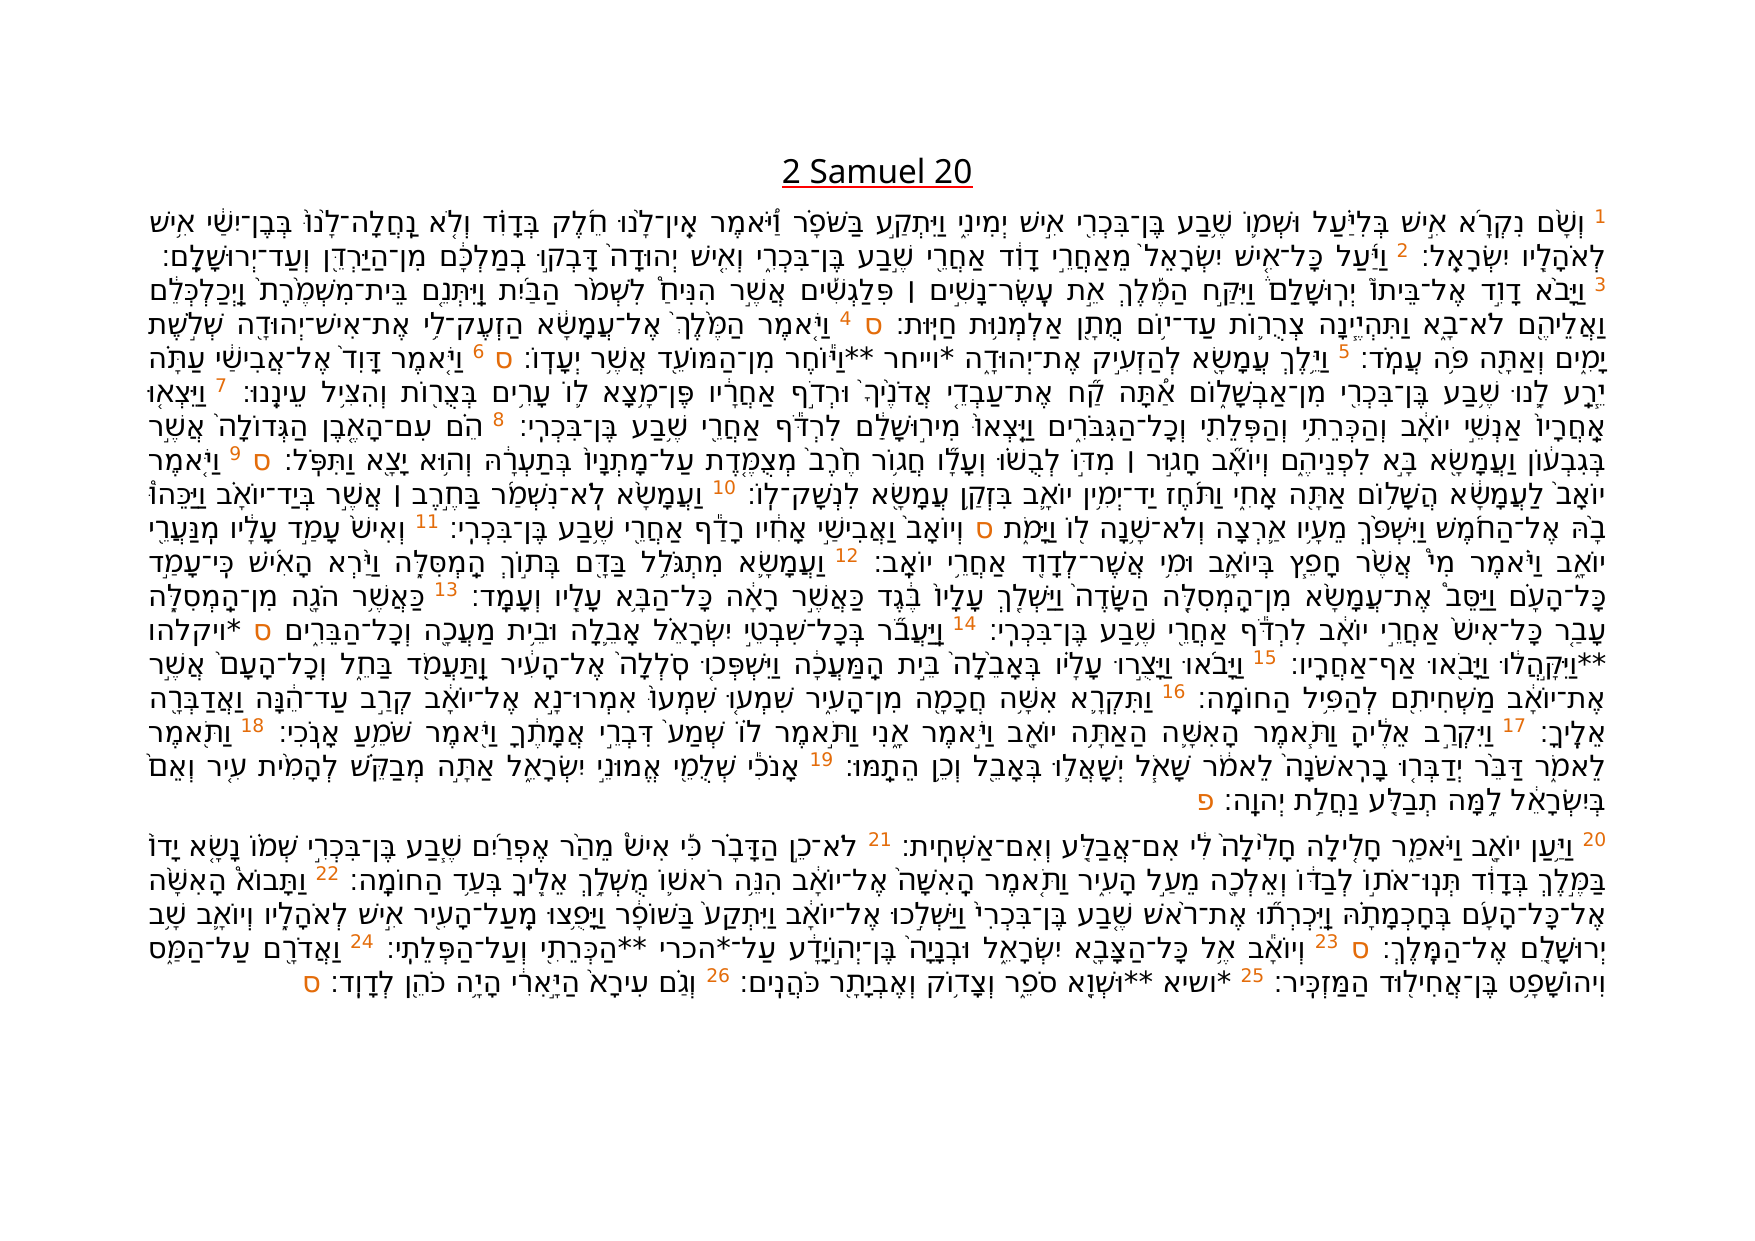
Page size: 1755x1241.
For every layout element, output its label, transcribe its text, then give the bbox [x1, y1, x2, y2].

text 1 וְשָׁ֨ם נִקְרָ֜א אִ֣ישׁ בְּלִיַּ֗עַל וּשְׁמ֛וֹ שֶׁ֥בַע בֶּן־בִּכְרִ֖י אִ֣ישׁ יְמִינִ֑י וַיִּתְקַ֣ע בַּשֹּׁפָ֗ר וַ֠יֹּאמֶר אֵֽין־לָ֨נוּ חֵ֜לֶק בְּדָוִ֗ד וְלֹ֤א נֽ͏ַחֲלָה־לָ֙נוּ֙ בְּבֶן־יִשַׁ֔י אִ֥ישׁ לְאֹהָלָ֖יו יִשְׂרָאֵֽל׃ 2 וַיַּ֜עַל כָּל־אִ֤ישׁ יִשְׂרָאֵל֙ מֵאַחֲרֵ֣י דָוִ֔ד אַחֲרֵ֖י שֶׁ֣בַע בֶּן־בִּכְרִ֑י וְאִ֤ישׁ יְהוּדָה֙ דָּבְק֣וּ בְמַלְכָּ֔ם מִן־הַיַּרְדֵּ֖ן וְעַד־יְרוּשָׁלָֽ͏ִם׃ ‬‬‬3 וַיָּבֹ֨א דָוִ֣ד אֶל־בֵּיתוֹ֮ יְרֽוּשָׁלִַם֒ וַיִּקַּ֣ח הַמֶּ֡לֶךְ אֵ֣ת עֶֽשֶׂר־נָשִׁ֣ים ׀ פִּלַגְשִׁ֡ים אֲשֶׁ֣ר הִנִּיחַ֩ לִשְׁמֹ֨ר הַבַּ֜יִת וַֽיִּתְּנֵ֤ם בֵּית־מִשְׁמֶ֙רֶת֙ וַֽיְכַלְכְּלֵ֔ם וַאֲלֵיהֶ֖ם לֹא־בָ֑א וַתִּהְיֶ֧ינָה צְרֻר֛וֹת עַד־י֥וֹם מֻתָ֖ן אַלְמְנ֥וּת חַיּֽוּת׃ ס ‬‬‬4 וַיֹּ֤אמֶר הַמֶּ֙לֶךְ֙ אֶל־עֲמָשָׂ֔א הַזְעֶק־לִ֥י אֶת־אִישׁ־יְהוּדָ֖ה שְׁלֹ֣שֶׁת יָמִ֑ים וְאַתָּ֖ה פֹּ֥ה עֲמֹֽד׃ ‬‬‬5 וַיֵּ֥לֶךְ עֲמָשָׂ֖א לְהַזְעִ֣יק אֶת־יְהוּדָ֑ה *וייחר **וַיּ֕וֹחֶר מִן־הַמּוֹעֵ֖ד אֲשֶׁ֥ר יְעָדֽוֹ׃ ס ‬‬‬6 וַיֹּ֤אמֶר דָּוִד֙ אֶל־אֲבִישַׁ֔י עַתָּ֗ה יֵ֧רַֽע לָ֛נוּ שֶׁ֥בַע בֶּן־בִּכְרִ֖י מִן־אַבְשָׁל֑וֹם אַ֠תָּה קַ֞ח אֶת־עַבְדֵ֤י אֲדֹנֶ֙יךָ֙ וּרְדֹ֣ף אַחֲרָ֔יו פֶּן־מָ֥צָא ל֛וֹ עָרִ֥ים בְּצֻר֖וֹת וְהִצִּ֥יל עֵינֵֽנוּ׃ ‬‬‬7 וַיֵּצְא֤וּ אַֽחֲרָיו֙ אַנְשֵׁ֣י יוֹאָ֔ב וְהַכְּרֵתִ֥י וְהַפְּלֵתִ֖י וְכָל־הַגִּבֹּרִ֑ים וַיֵּֽצְאוּ֙ מִיר֣וּשָׁלִַ֔ם לִרְדֹּ֕ף אַחֲרֵ֖י שֶׁ֥בַע בֶּן־בִּכְרִֽי׃ ‬‬‬8 הֵ֗ם עִם־הָאֶ֤בֶן הַגְּדוֹלָה֙ אֲשֶׁ֣ר בְּגִבְע֔וֹן וַעֲמָשָׂ֖א בָּ֣א לִפְנֵיהֶ֑ם וְיוֹאָ֞ב חָג֣וּר ׀ מִדּ֣וֹ לְבֻשׁ֗וּ וְעָלָ֞ו חֲג֥וֹר חֶ֙רֶב֙ מְצֻמֶּ֤דֶת עַל־מָתְנָיו֙ בְּתַעְרָ֔הּ וְה֥וּא יָצָ֖א וַתִּפֹּֽל׃ ס ‬‬‬9 וַיֹּ֤אמֶר יוֹאָב֙ לַעֲמָשָׂ֔א הֲשָׁל֥וֹם אַתָּ֖ה אָחִ֑י וַתֹּ֜חֶז יַד־יְמִ֥ין יוֹאָ֛ב בִּזְקַ֥ן עֲמָשָׂ֖א לִנְשָׁק־לֽוֹ׃ ‬‬‬10 וַעֲמָשָׂ֨א לֹֽא־נִשְׁמַ֜ר בַּחֶ֣רֶב ׀ אֲשֶׁ֣ר בְּיַד־יוֹאָ֗ב וַיַּכֵּהוּ֩ בָ֨הּ אֶל־הַחֹ֜מֶשׁ וַיִּשְׁפֹּ֨ךְ מֵעָ֥יו אַ֛רְצָה וְלֹא־שָׁ֥נָה ל֖וֹ וַיָּמֹ֑ת ס וְיוֹאָב֙ וַאֲבִישַׁ֣י אָחִ֔יו רָדַ֕ף אַחֲרֵ֖י שֶׁ֥בַע בֶּן־בִּכְרִֽי׃ ‬‬‬11 וְאִישׁ֙ עָמַ֣ד עָלָ֔יו מִֽנַּעֲרֵ֖י יוֹאָ֑ב וַיֹּ֗אמֶר מִי֩ אֲשֶׁ֨ר חָפֵ֧ץ בְּיוֹאָ֛ב וּמִ֥י אֲשֶׁר־לְדָוִ֖ד אַחֲרֵ֥י יוֹאָֽב׃ ‬‬‬12 וַעֲמָשָׂ֛א מִתְגֹּלֵ֥ל בַּדָּ֖ם בְּת֣וֹךְ הַֽמְסִּלָּ֑ה וַיַּ֨רְא הָאִ֜ישׁ כִּֽי־עָמַ֣ד כָּל־הָעָ֗ם וַיַּסֵּב֩ אֶת־עֲמָשָׂ֨א מִן־הַֽמְסִלָּ֤ה הַשָּׂדֶה֙ וַיַּשְׁלֵ֤ךְ עָלָיו֙ בֶּ֔גֶד כַּאֲשֶׁ֣ר רָאָ֔ה כָּל־הַבָּ֥א עָלָ֖יו וְעָמָֽד׃ ‬‬‬13 כַּאֲשֶׁ֥ר הֹגָ֖ה מִן־הַֽמְסִלָּ֑ה עָבַ֤ר כָּל־אִישׁ֙ אַחֲרֵ֣י יוֹאָ֔ב לִרְדֹּ֕ף אַחֲרֵ֖י שֶׁ֥בַע בֶּן־בִּכְרִֽי׃ ‬‬‬14 וַֽיַּעֲבֹ֞ר בְּכָל־שִׁבְטֵ֣י יִשְׂרָאֵ֗ל אָבֵ֛לָה וּבֵ֥ית מַעֲכָ֖ה וְכָל־הַבֵּרִ֑ים ס *ויקלהו **וַיִּקָּ֣הֲל֔וּ וַיָּבֹ֖אוּ אַף־אַחֲרָֽיו׃ ‬‬‬15 וַיָּבֹ֜אוּ וַיָּצֻ֣רוּ עָלָ֗יו בְּאָבֵ֙לָה֙ בֵּ֣ית הַֽמַּעֲכָ֔ה וַיִּשְׁפְּכ֤וּ סֹֽלְלָה֙ אֶל־הָעִ֔יר וַֽתַּעֲמֹ֖ד בַּחֵ֑ל וְכָל־הָעָם֙ אֲשֶׁ֣ר אֶת־יוֹאָ֔ב מַשְׁחִיתִ֖ם לְהַפִּ֥יל הַחוֹמָֽה׃ ‬‬‬16 וַתִּקְרָ֛א אִשָּׁ֥ה חֲכָמָ֖ה מִן־הָעִ֑יר שִׁמְע֤וּ שִׁמְעוּ֙ אִמְרוּ־נָ֣א אֶל־יוֹאָ֔ב קְרַ֣ב עַד־הֵ֔נָּה וַאֲדַבְּרָ֖ה אֵלֶֽיךָ׃ ‬‬‬17 וַיִּקְרַ֣ב אֵלֶ֔יהָ וַתֹּ֧אמֶר הָאִשָּׁ֛ה הַאַתָּ֥ה יוֹאָ֖ב וַיֹּ֣אמֶר אָ֑נִי וַתֹּ֣אמֶר ל֗וֹ שְׁמַע֙ דִּבְרֵ֣י אֲמָתֶ֔ךָ וַיֹּ֖אמֶר שֹׁמֵ֥עַ אָנֹֽכִי׃ ‬‬‬18 וַתֹּ֖אמֶר לֵאמֹ֑ר דַּבֵּ֨ר יְדַבְּר֤וּ בָרִֽאשֹׁנָה֙ לֵאמֹ֔ר שָׁאֹ֧ל יְשָׁאֲל֛וּ בְּאָבֵ֖ל וְכֵ֥ן הֵתַֽמּוּ׃ ‬‬‬19 אָנֹכִ֕י שְׁלֻמֵ֖י אֱמוּנֵ֣י יִשְׂרָאֵ֑ל אַתָּ֣ה מְבַקֵּ֗שׁ לְהָמִ֨ית עִ֤יר וְאֵם֙ בְּיִשְׂרָאֵ֔ל לָ֥מָּה תְבַלַּ֖ע נַחֲלַ֥ת יְהוָֽה׃ פ ‬‬‬‬‬‬‬‬‬‬‬‬‬‬‬‬‬‬‬‬‬ [148, 206, 1606, 817]
text 2 Samuel 20 [148, 148, 1606, 193]
text 20 וַיַּ֥עַן יוֹאָ֖ב וַיֹּאמַ֑ר חָלִ֤ילָה חָלִ֙ילָה֙ לִ֔י אִם־אֲבַלַּ֖ע וְאִם־אַשְׁחִֽית׃ ‬‬‬21 לֹא־כֵ֣ן הַדָּבָ֗ר כִּ֡י אִישׁ֩ מֵהַ֨ר אֶפְרַ֜יִם שֶׁ֧בַע בֶּן־בִּכְרִ֣י שְׁמ֗וֹ נָשָׂ֤א יָדוֹ֙ בַּמֶּ֣לֶךְ בְּדָוִ֔ד תְּנֽוּ־אֹת֣וֹ לְבַדּ֔וֹ וְאֵלְכָ֖ה מֵעַ֣ל הָעִ֑יר וַתֹּ֤אמֶר הָֽאִשָּׁה֙ אֶל־יוֹאָ֔ב הִנֵּ֥ה רֹאשׁ֛וֹ מֻשְׁלָ֥ךְ אֵלֶ֖יךָ בְּעַ֥ד הַחוֹמָֽה׃ ‬‬‬22 וַתָּבוֹא֩ הָאִשָּׁ֨ה אֶל־כָּל־הָעָ֜ם בְּחָכְמָתָ֗הּ וַֽיִּכְרְת֞וּ אֶת־רֹ֨אשׁ שֶׁ֤בַע בֶּן־בִּכְרִי֙ וַיַּשְׁלִ֣כוּ אֶל־יוֹאָ֔ב וַיִּתְקַע֙ בַּשּׁוֹפָ֔ר וַיָּפֻ֥צוּ מֵֽעַל־הָעִ֖יר אִ֣ישׁ לְאֹהָלָ֑יו וְיוֹאָ֛ב שָׁ֥ב יְרוּשָׁלַ֖͏ִם אֶל־הַמֶּֽלֶךְ׃ ס ‬‬‬23 וְיוֹאָ֕ב אֶ֥ל כָּל־הַצָּבָ֖א יִשְׂרָאֵ֑ל וּבְנָיָה֙ בֶּן־יְה֣וֹיָדָ֔ע עַל־*הכרי **הַכְּרֵתִ֖י וְעַל־הַפְּלֵתִֽי׃ ‬‬‬24 וַאֲדֹרָ֖ם עַל־הַמַּ֑ס וִיהוֹשָׁפָ֥ט בֶּן־אֲחִיל֖וּד הַמַּזְכִּֽיר׃ ‬‬‬25 *ושיא **וּשְׁוָ֖א סֹפֵ֑ר וְצָד֥וֹק וְאֶבְיָתָ֖ר כֹּהֲנִֽים׃ ‬‬‬26 וְגַ֗ם עִירָא֙ הַיָּ֣אִרִ֔י הָיָ֥ה כֹהֵ֖ן לְדָוִֽד׃ ס ‬‬‬‬‬‬‬‬‬‬ [148, 829, 1606, 999]
